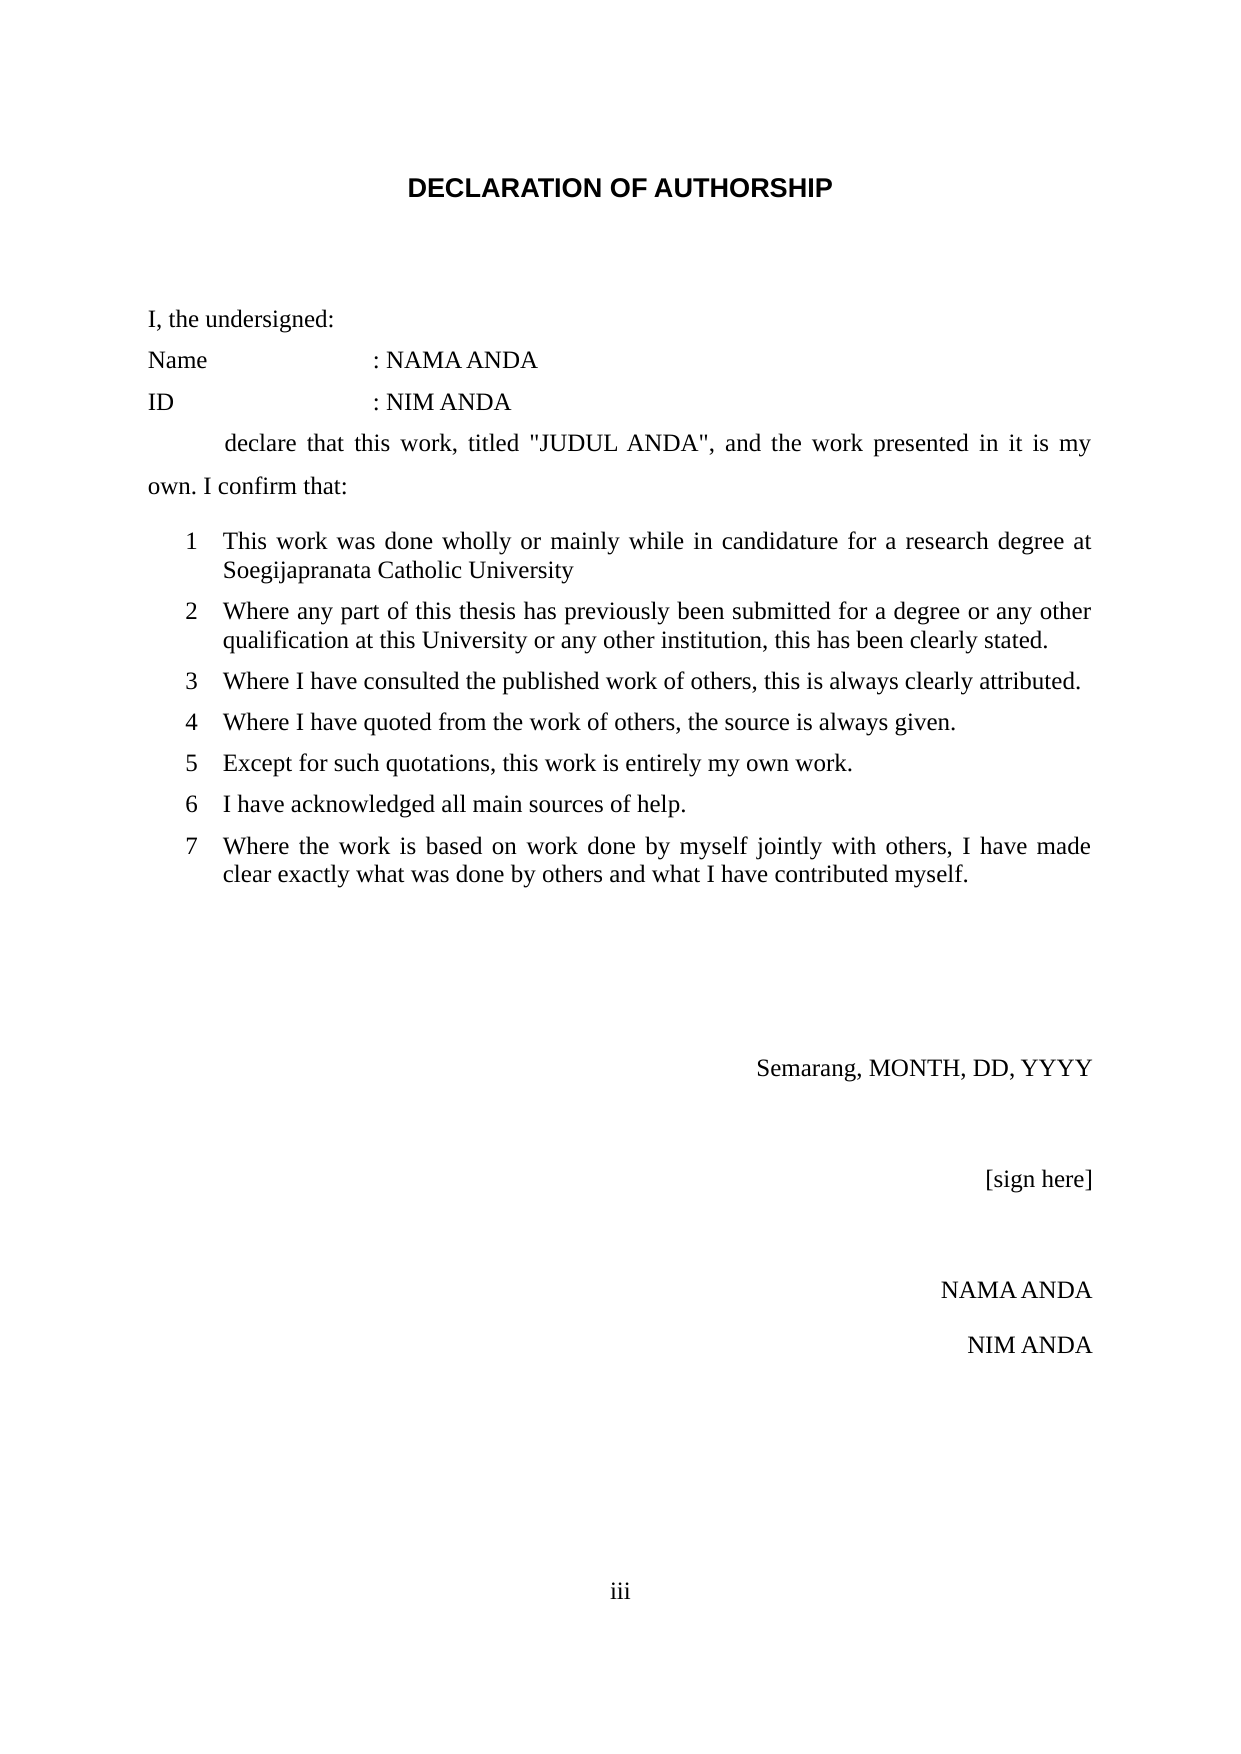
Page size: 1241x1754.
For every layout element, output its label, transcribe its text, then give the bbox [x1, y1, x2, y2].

list Where I have consulted the published work of others, this is always clearly attributed. [185, 666, 1093, 695]
list This work was done wholly or mainly while in candidature for a research degree at Soegijapranata Catholic University [185, 526, 1093, 584]
list I have acknowledged all main sources of help. [185, 789, 1093, 818]
text NIM ANDA [384, 1330, 1093, 1359]
list Where any part of this thesis has previously been submitted for a degree or any other qualification at this University or any other institution, this has been clearly stated. [185, 596, 1093, 654]
text Semarang, MONTH, DD, YYYY [384, 1053, 1093, 1082]
list Where I have quoted from the work of others, the source is always given. [185, 707, 1093, 736]
list Except for such quotations, this work is entirely my own work. [185, 748, 1093, 777]
text I, the undersigned: [148, 304, 1093, 333]
text declare that this work, titled "JUDUL ANDA", and the work presented in it is my own. I confirm that: [148, 428, 1093, 499]
list Where the work is based on work done by myself jointly with others, I have made clear exactly what was done by others and what I have contributed myself. [185, 831, 1093, 888]
text [sign here] [384, 1164, 1093, 1193]
text Name : NAMA ANDA [148, 345, 1093, 374]
text NAMA ANDA [384, 1275, 1093, 1304]
subtitle DECLARATION OF AUTHORSHIP [148, 172, 1093, 204]
text ID : NIM ANDA [148, 387, 1093, 415]
